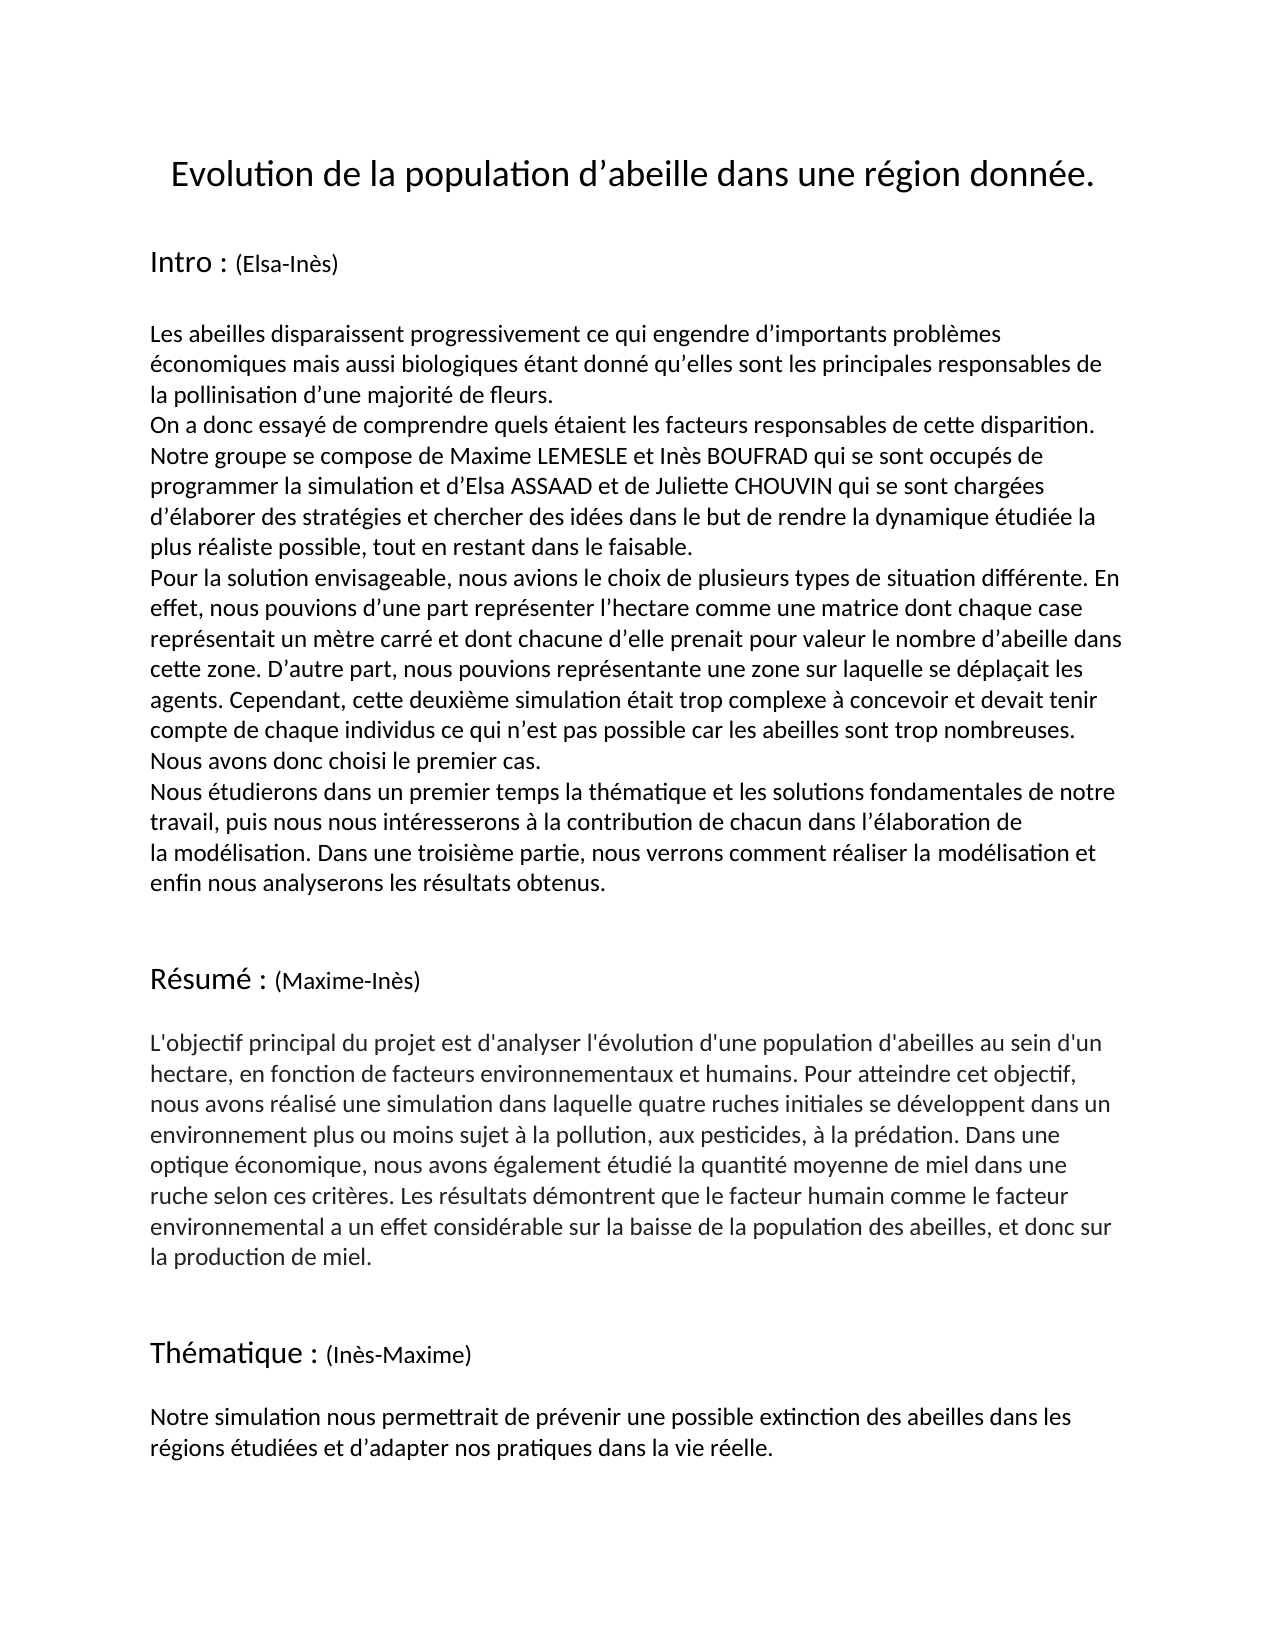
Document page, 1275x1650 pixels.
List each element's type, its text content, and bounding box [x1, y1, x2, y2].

text Thématique : (Inès-Maxime) [150, 1333, 1125, 1371]
text Notre groupe se compose de Maxime LEMESLE et Inès BOUFRAD qui se sont occupés de programmer la simulation et d’Elsa ASSAAD et de Juliette CHOUVIN qui se sont chargées d’élaborer des stratégies et chercher des idées dans le but de rendre la dynamique étudiée la plus réaliste possible, tout en restant dans le faisable. [150, 440, 1125, 562]
text On a donc essayé de comprendre quels étaient les facteurs responsables de cette disparition. [150, 409, 1125, 440]
text Résumé : (Maxime-Inès) [150, 959, 1125, 997]
text L'objectif principal du projet est d'analyser l'évolution d'une population d'abeilles au sein d'un hectare, en fonction de facteurs environnementaux et humains. Pour atteindre cet objectif, nous avons réalisé une simulation dans laquelle quatre ruches initiales se développent dans un environnement plus ou moins sujet à la pollution, aux pesticides, à la prédation. Dans une optique économique, nous avons également étudié la quantité moyenne de miel dans une ruche selon ces critères. Les résultats démontrent que le facteur humain comme le facteur environnemental a un effet considérable sur la baisse de la population des abeilles, et donc sur la production de miel. [150, 1027, 1125, 1272]
text Notre simulation nous permettrait de prévenir une possible extinction des abeilles dans les régions étudiées et d’adapter nos pratiques dans la vie réelle. [150, 1401, 1125, 1462]
text Nous étudierons dans un premier temps la thématique et les solutions fondamentales de notre travail, puis nous nous intéresserons à la contribution de chacun dans l’élaboration de la modélisation. Dans une troisième partie, nous verrons comment réaliser la modélisation et enfin nous analyserons les résultats obtenus. [150, 776, 1125, 898]
text Intro : (Elsa-Inès) [150, 242, 1125, 280]
text Pour la solution envisageable, nous avions le choix de plusieurs types de situation différente. En effet, nous pouvions d’une part représenter l’hectare comme une matrice dont chaque case représentait un mètre carré et dont chacune d’elle prenait pour valeur le nombre d’abeille dans cette zone. D’autre part, nous pouvions représentante une zone sur laquelle se déplaçait les agents. Cependant, cette deuxième simulation était trop complexe à concevoir et devait tenir compte de chaque individus ce qui n’est pas possible car les abeilles sont trop nombreuses. Nous avons donc choisi le premier cas. [150, 562, 1125, 776]
text Les abeilles disparaissent progressivement ce qui engendre d’importants problèmes économiques mais aussi biologiques étant donné qu’elles sont les principales responsables de la pollinisation d’une majorité de fleurs. [150, 318, 1125, 409]
text Evolution de la population d’abeille dans une région donnée. [150, 150, 1125, 196]
